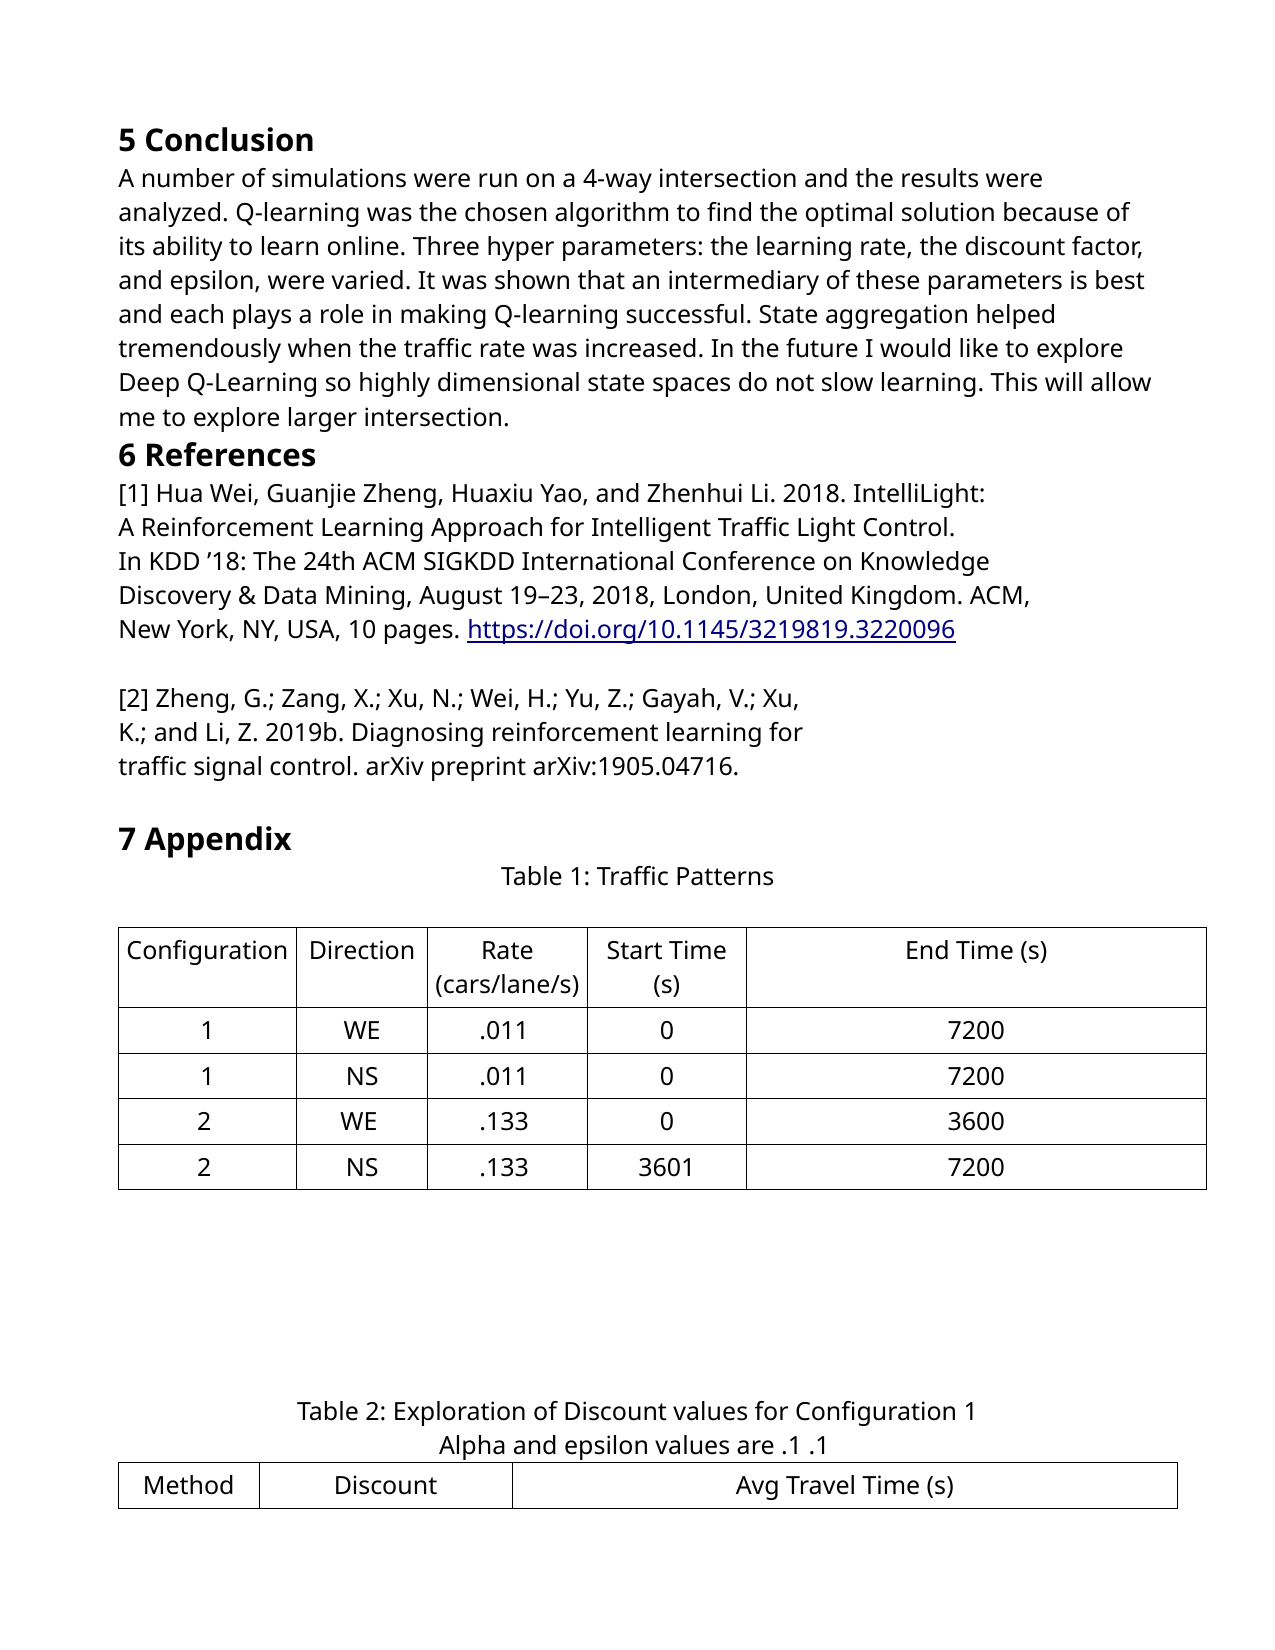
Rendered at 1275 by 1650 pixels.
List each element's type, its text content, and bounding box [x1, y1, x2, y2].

text [1] Hua Wei, Guanjie Zheng, Huaxiu Yao, and Zhenhui Li. 2018. IntelliLight: [118, 476, 1157, 510]
table_header Method [119, 1463, 259, 1508]
table_cell 3600 [747, 1099, 1206, 1144]
text K.; and Li, Z. 2019b. Diagnosing reinforcement learning for [118, 714, 1157, 748]
table_cell NS [297, 1145, 427, 1189]
table_header Start Time (s) [588, 928, 746, 1007]
table_cell 7200 [747, 1054, 1206, 1098]
text Table 1: Traffic Patterns [118, 859, 1157, 893]
table_cell 2 [119, 1099, 296, 1144]
table_cell 1 [119, 1008, 296, 1052]
text traffic signal control. arXiv preprint arXiv:1905.04716. [118, 748, 1157, 782]
table_cell 7200 [747, 1145, 1206, 1189]
table_cell 0 [588, 1099, 746, 1144]
text [2] Zheng, G.; Zang, X.; Xu, N.; Wei, H.; Yu, Z.; Gayah, V.; Xu, [118, 680, 1157, 714]
table_cell 0 [588, 1054, 746, 1098]
table_cell .133 [428, 1099, 587, 1144]
text A Reinforcement Learning Approach for Intelligent Traffic Light Control. [118, 510, 1157, 544]
text Table 2: Exploration of Discount values for Configuration 1 [118, 1394, 1157, 1428]
table_header Configuration [119, 928, 296, 1007]
table_cell .133 [428, 1145, 587, 1189]
table_cell 7200 [747, 1008, 1206, 1052]
table_cell WE [297, 1099, 427, 1144]
table_cell .011 [428, 1054, 587, 1098]
table_header Rate (cars/lane/s) [428, 928, 587, 1007]
table_cell 1 [119, 1054, 296, 1098]
table_header Discount [260, 1463, 512, 1508]
text 5 Conclusion [118, 118, 1157, 161]
table_cell 2 [119, 1145, 296, 1189]
text Alpha and epsilon values are .1 .1 [118, 1428, 1157, 1462]
text A number of simulations were run on a 4-way intersection and the results were analyzed. Q-learning was the chosen algorithm to find the optimal solution because of its ability to learn online. Three hyper parameters: the learning rate, the discount factor, and epsilon, were varied. It was shown that an intermediary of these parameters is best and each plays a role in making Q-learning successful. State aggregation helped tremendously when the traffic rate was increased. In the future I would like to explore Deep Q-Learning so highly dimensional state spaces do not slow learning. This will allow me to explore larger intersection. [118, 161, 1157, 433]
text Discovery & Data Mining, August 19–23, 2018, London, United Kingdom. ACM, [118, 578, 1157, 612]
text In KDD ’18: The 24th ACM SIGKDD International Conference on Knowledge [118, 544, 1157, 578]
text 6 References [118, 433, 1157, 476]
table_cell WE [297, 1008, 427, 1052]
text New York, NY, USA, 10 pages. https://doi.org/10.1145/3219819.3220096 [118, 612, 1157, 646]
table_header Direction [297, 928, 427, 1007]
table_header End Time (s) [747, 928, 1206, 1007]
table_cell NS [297, 1054, 427, 1098]
table_cell .011 [428, 1008, 587, 1052]
text 7 Appendix [118, 816, 1157, 859]
table_cell 0 [588, 1008, 746, 1052]
table_cell 3601 [588, 1145, 746, 1189]
table_header Avg Travel Time (s) [513, 1463, 1177, 1508]
